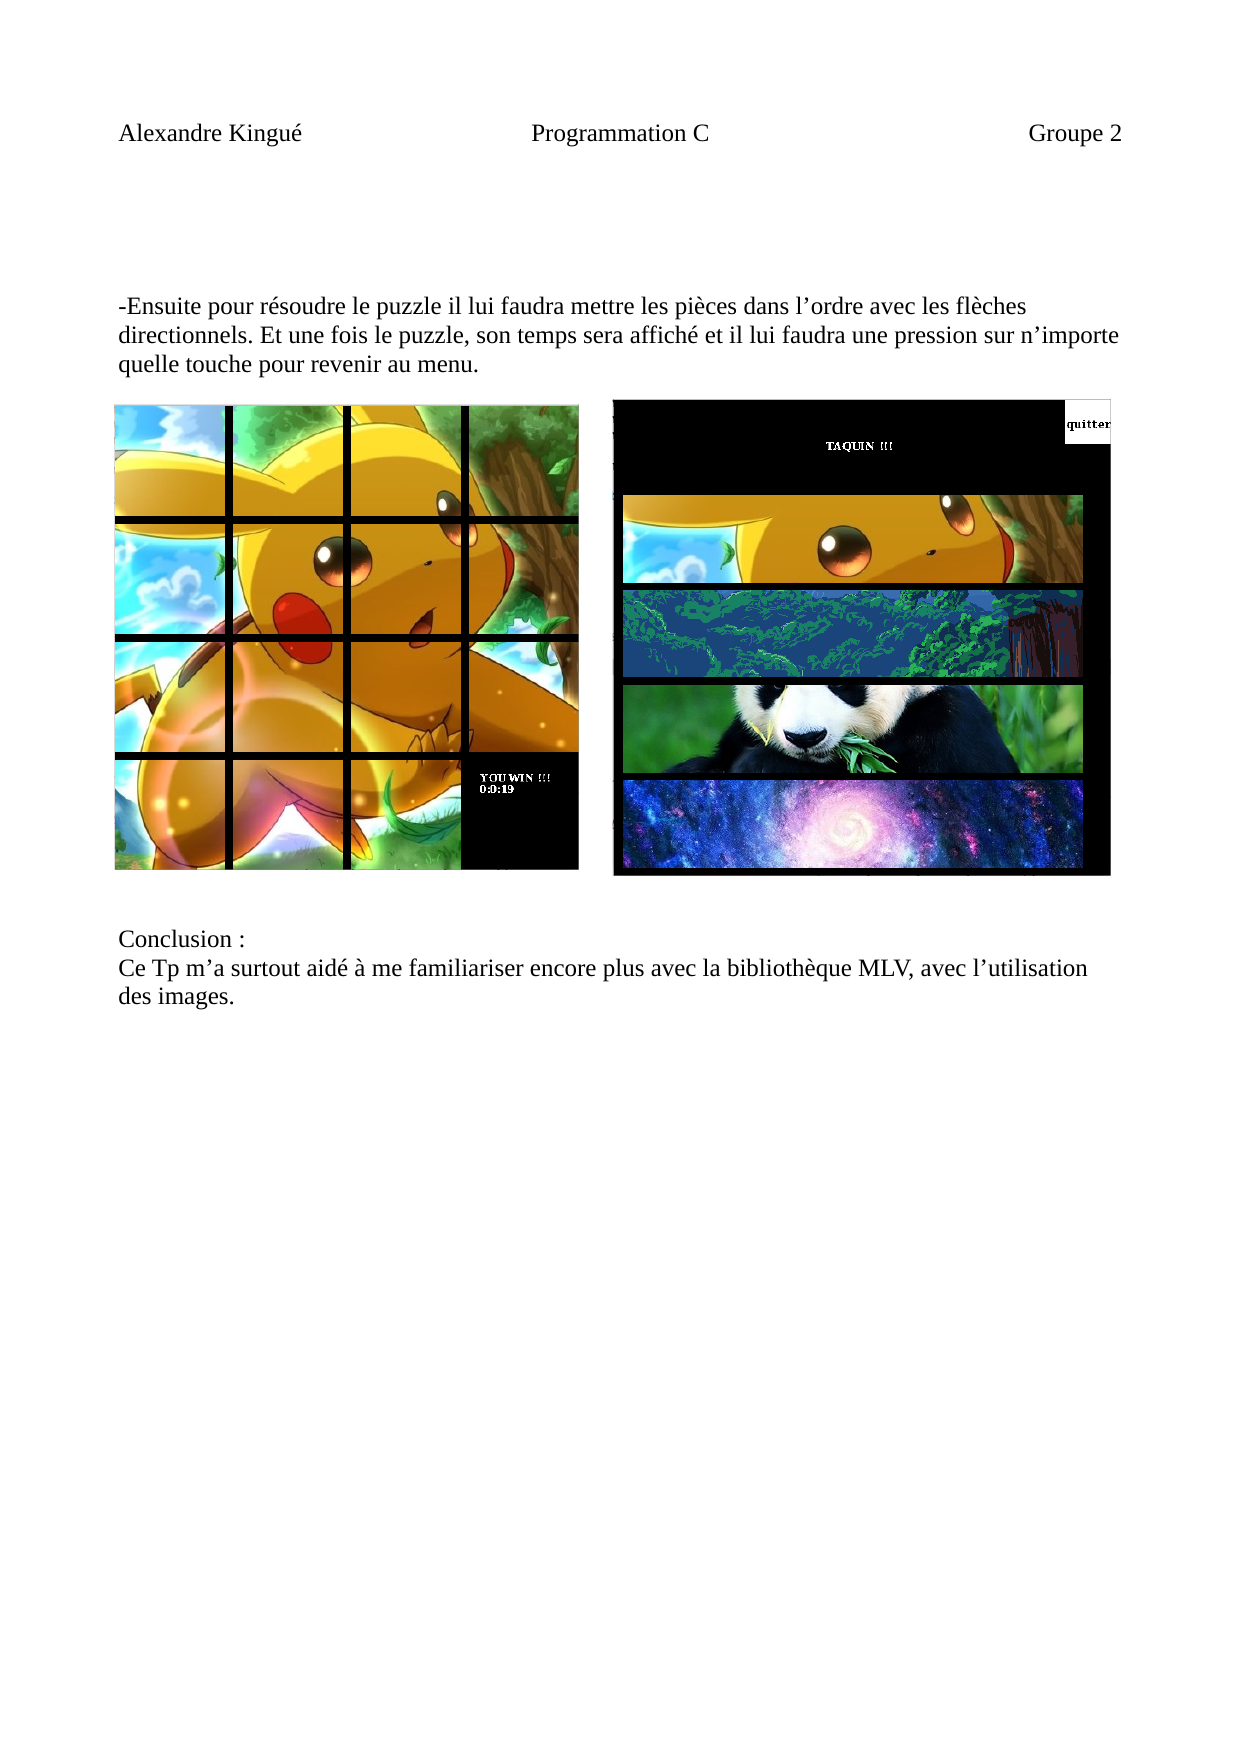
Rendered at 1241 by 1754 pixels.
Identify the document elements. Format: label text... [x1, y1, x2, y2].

text Ce Tp m’a surtout aidé à me familiariser encore plus avec la bibliothèque MLV, avec l’utilisation des images. [118, 953, 1122, 1010]
text Conclusion : [118, 924, 1122, 953]
picture [114, 404, 579, 870]
text -Ensuite pour résoudre le puzzle il lui faudra mettre les pièces dans l’ordre avec les flèches directionnels. Et une fois le puzzle, son temps sera affiché et il lui faudra une pression sur n’importe quelle touche pour revenir au menu. [118, 291, 1122, 378]
picture [612, 399, 1111, 876]
